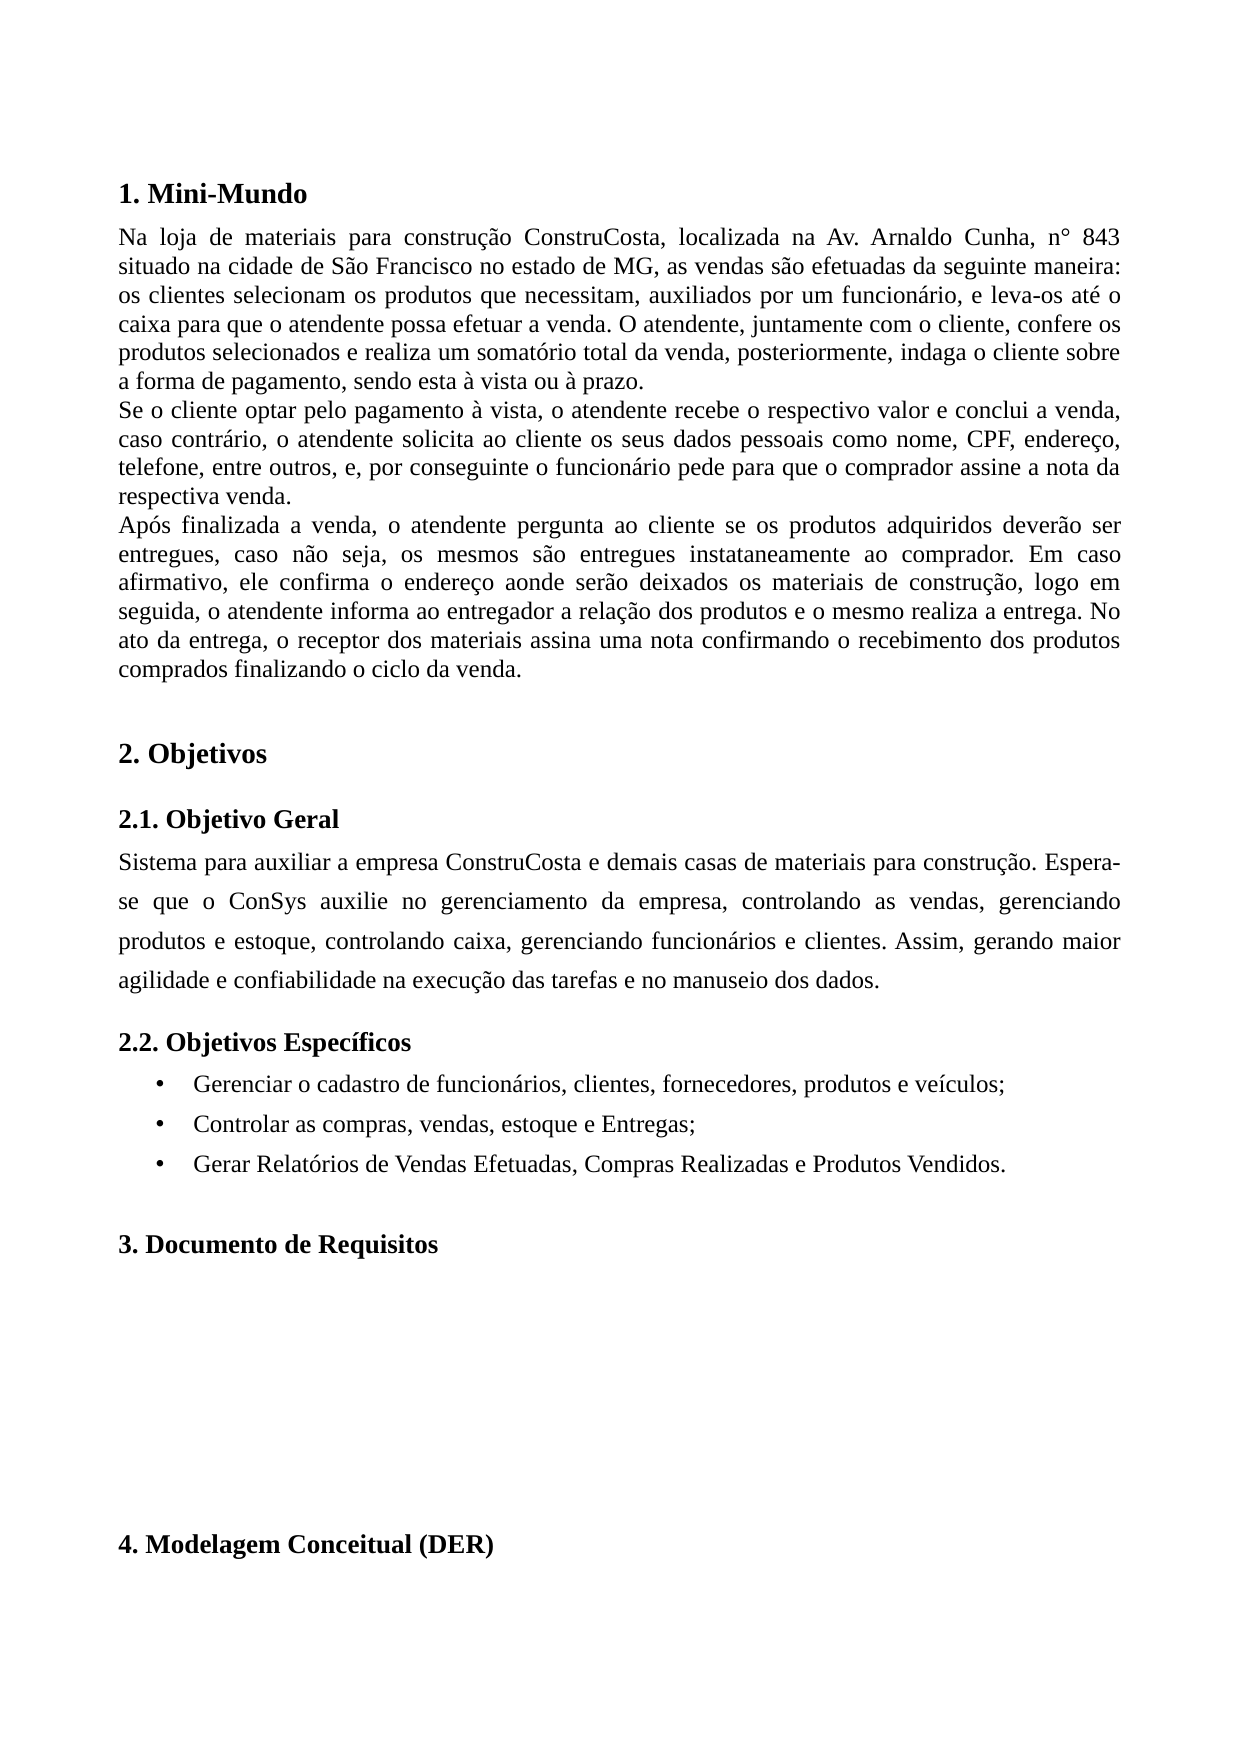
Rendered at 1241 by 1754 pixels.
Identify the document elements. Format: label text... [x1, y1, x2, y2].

text Na loja de materiais para construção ConstruCosta, localizada na Av. Arnaldo Cunha, n° 843 situado na cidade de São Francisco no estado de MG, as vendas são efetuadas da seguinte maneira: os clientes selecionam os produtos que necessitam, auxiliados por um funcionário, e leva-os até o caixa para que o atendente possa efetuar a venda. O atendente, juntamente com o cliente, confere os produtos selecionados e realiza um somatório total da venda, posteriormente, indaga o cliente sobre a forma de pagamento, sendo esta à vista ou à prazo. [118, 222, 1122, 395]
list Gerar Relatórios de Vendas Efetuadas, Compras Realizadas e Produtos Vendidos. [156, 1149, 1122, 1177]
subtitle 2. Objetivos [118, 736, 1122, 770]
text Após finalizada a venda, o atendente pergunta ao cliente se os produtos adquiridos deverão ser entregues, caso não seja, os mesmos são entregues instataneamente ao comprador. Em caso afirmativo, ele confirma o endereço aonde serão deixados os materiais de construção, logo em seguida, o atendente informa ao entregador a relação dos produtos e o mesmo realiza a entrega. No ato da entrega, o receptor dos materiais assina uma nota confirmando o recebimento dos produtos comprados finalizando o ciclo da venda. [118, 510, 1122, 682]
text Sistema para auxiliar a empresa ConstruCosta e demais casas de materiais para construção. Espera-se que o ConSys auxilie no gerenciamento da empresa, controlando as vendas, gerenciando produtos e estoque, controlando caixa, gerenciando funcionários e clientes. Assim, gerando maior agilidade e confiabilidade na execução das tarefas e no manuseio dos dados. [118, 847, 1122, 994]
text 3. Documento de Requisitos [118, 1228, 1122, 1259]
text Se o cliente optar pelo pagamento à vista, o atendente recebe o respectivo valor e conclui a venda, caso contrário, o atendente solicita ao cliente os seus dados pessoais como nome, CPF, endereço, telefone, entre outros, e, por conseguinte o funcionário pede para que o comprador assine a nota da respectiva venda. [118, 395, 1122, 510]
subtitle 2.1. Objetivo Geral [118, 803, 1122, 834]
list Controlar as compras, vendas, estoque e Entregas; [156, 1109, 1122, 1138]
text 4. Modelagem Conceitual (DER) [118, 1528, 1122, 1559]
subtitle 2.2. Objetivos Específicos [118, 1026, 1122, 1057]
list Gerenciar o cadastro de funcionários, clientes, fornecedores, produtos e veículos; [156, 1069, 1122, 1098]
subtitle 1. Mini-Mundo [118, 176, 1122, 210]
